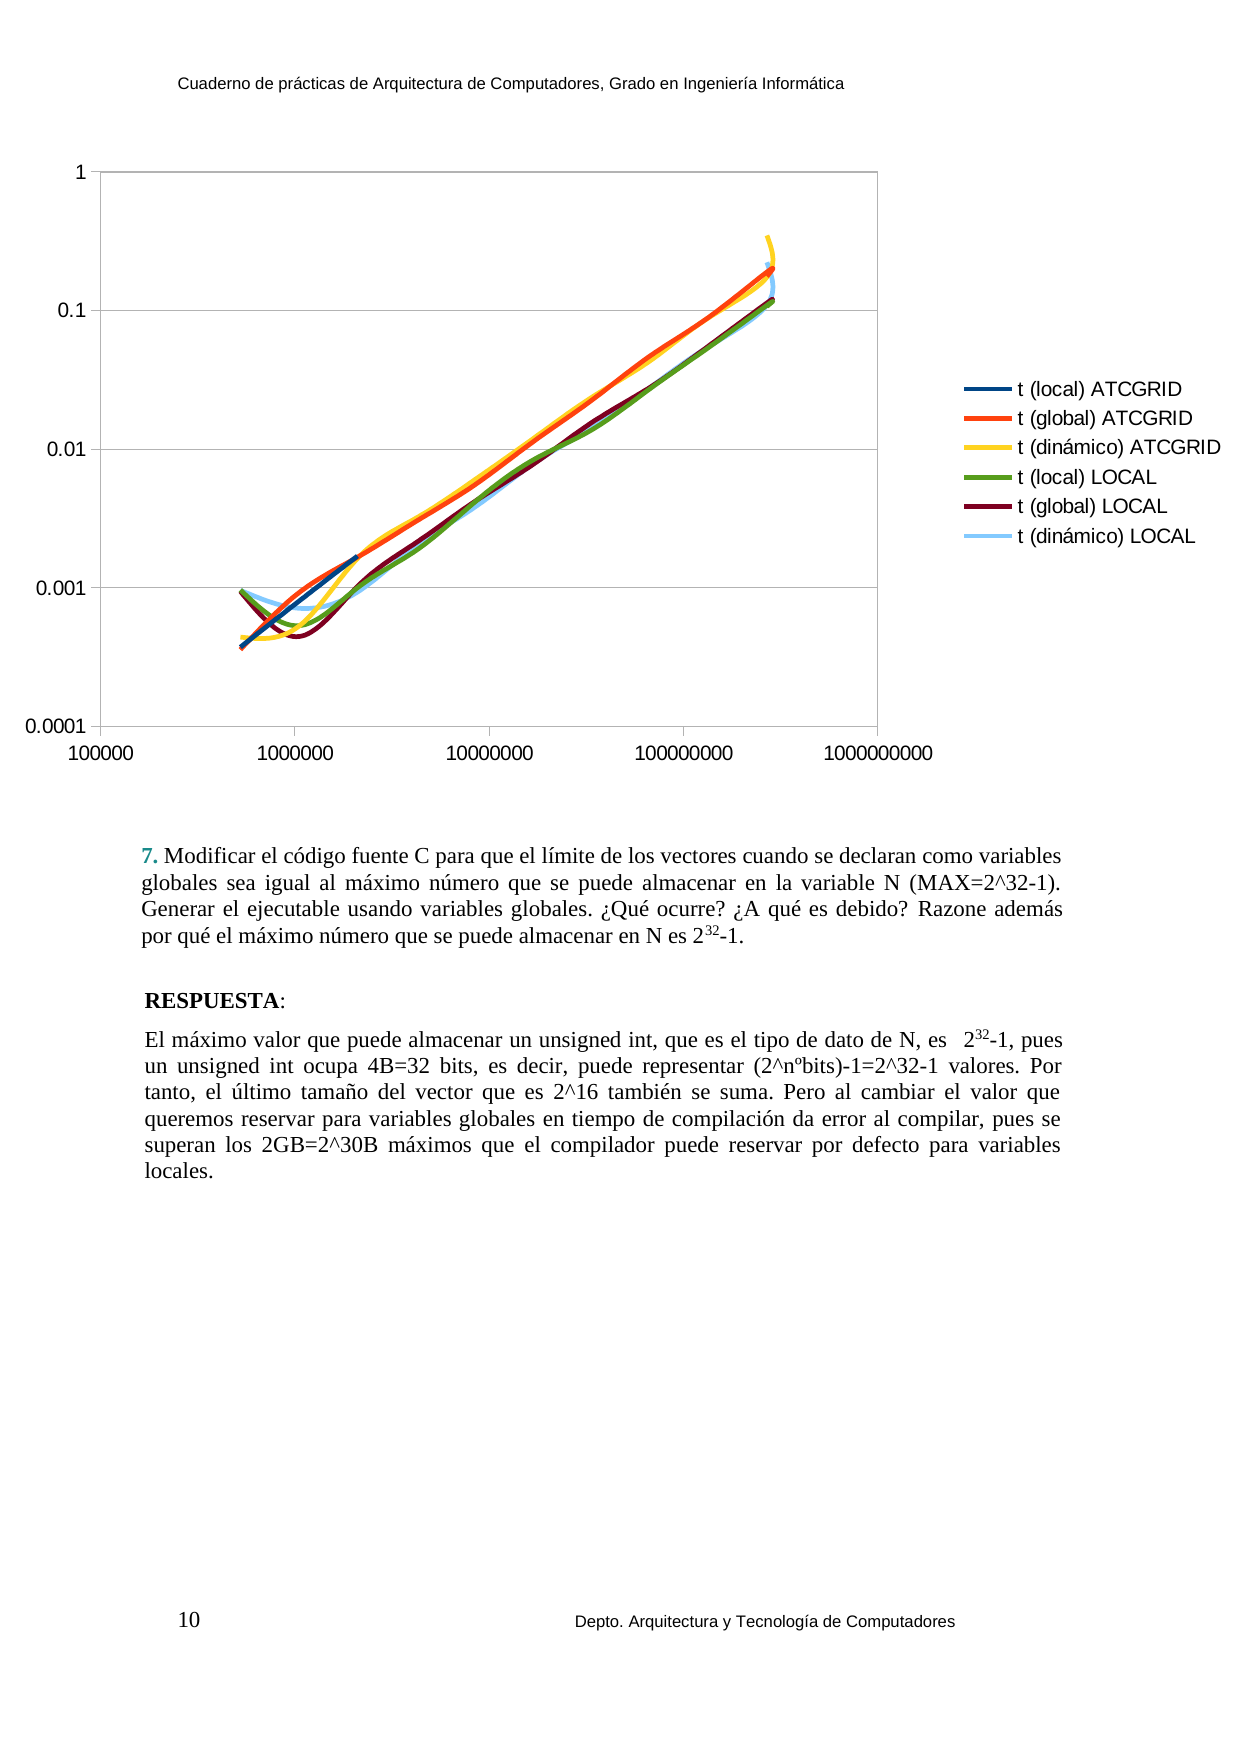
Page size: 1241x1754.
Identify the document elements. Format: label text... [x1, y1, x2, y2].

text RESPUESTA: [144, 987, 1063, 1013]
list El máximo valor que puede almacenar un unsigned int, que es el tipo de dato de N, es 232-1, pues un unsigned int ocupa 4B=32 bits, es decir, puede representar (2^nºbits)-1=2^32-1 valores. Por tanto, el último tamaño del vector que es 2^16 también se suma. Pero al cambiar el valor que queremos reservar para variables globales en tiempo de compilación da error al compilar, pues se superan los 2GB=2^30B máximos que el compilador puede reservar por defecto para variables locales. [144, 1026, 1063, 1184]
list 7. Modificar el código fuente C para que el límite de los vectores cuando se declaran como variables globales sea igual al máximo número que se puede almacenar en la variable N (MAX=2^32-1). Generar el ejecutable usando variables globales. ¿Qué ocurre? ¿A qué es debido? Razone además por qué el máximo número que se puede almacenar en N es 232-1. [103, 843, 1063, 948]
